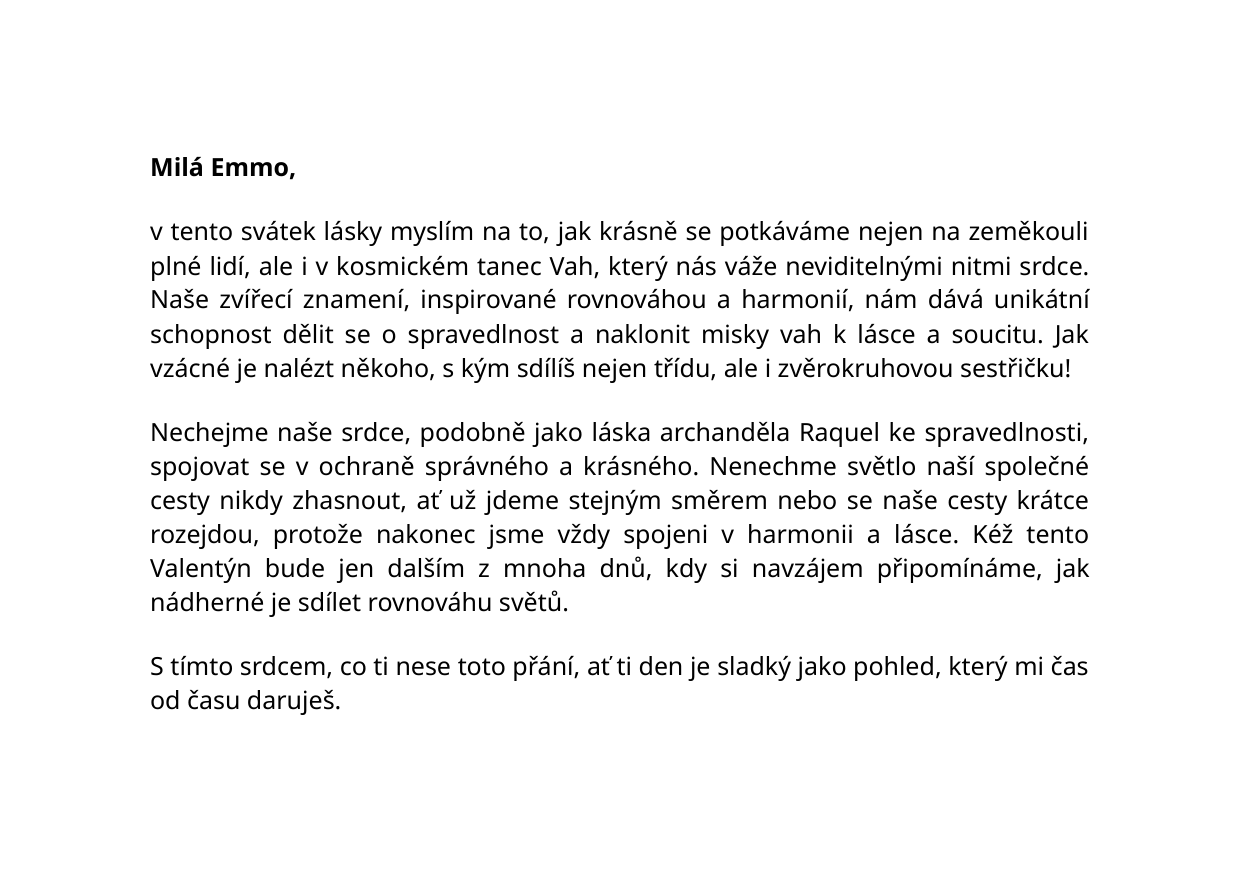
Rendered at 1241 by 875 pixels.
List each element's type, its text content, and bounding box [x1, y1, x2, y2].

text v tento svátek lásky myslím na to, jak krásně se potkáváme nejen na zeměkouli plné lidí, ale i v kosmickém tanec Vah, který nás váže neviditelnými nitmi srdce. Naše zvířecí znamení, inspirované rovnováhou a harmonií, nám dává unikátní schopnost dělit se o spravedlnost a naklonit misky vah k lásce a soucitu. Jak vzácné je nalézt někoho, s kým sdílíš nejen třídu, ale i zvěrokruhovou sestřičku! [150, 214, 1091, 384]
text S tímto srdcem, co ti nese toto přání, ať ti den je sladký jako pohled, který mi čas od času daruješ. [150, 649, 1091, 717]
text Milá Emmo, [150, 150, 1091, 184]
text Nechejme naše srdce, podobně jako láska archanděla Raquel ke spravedlnosti, spojovat se v ochraně správného a krásného. Nenechme světlo naší společné cesty nikdy zhasnout, ať už jdeme stejným směrem nebo se naše cesty krátce rozejdou, protože nakonec jsme vždy spojeni v harmonii a lásce. Kéž tento Valentýn bude jen dalším z mnoha dnů, kdy si navzájem připomínáme, jak nádherné je sdílet rovnováhu světů. [150, 414, 1091, 619]
